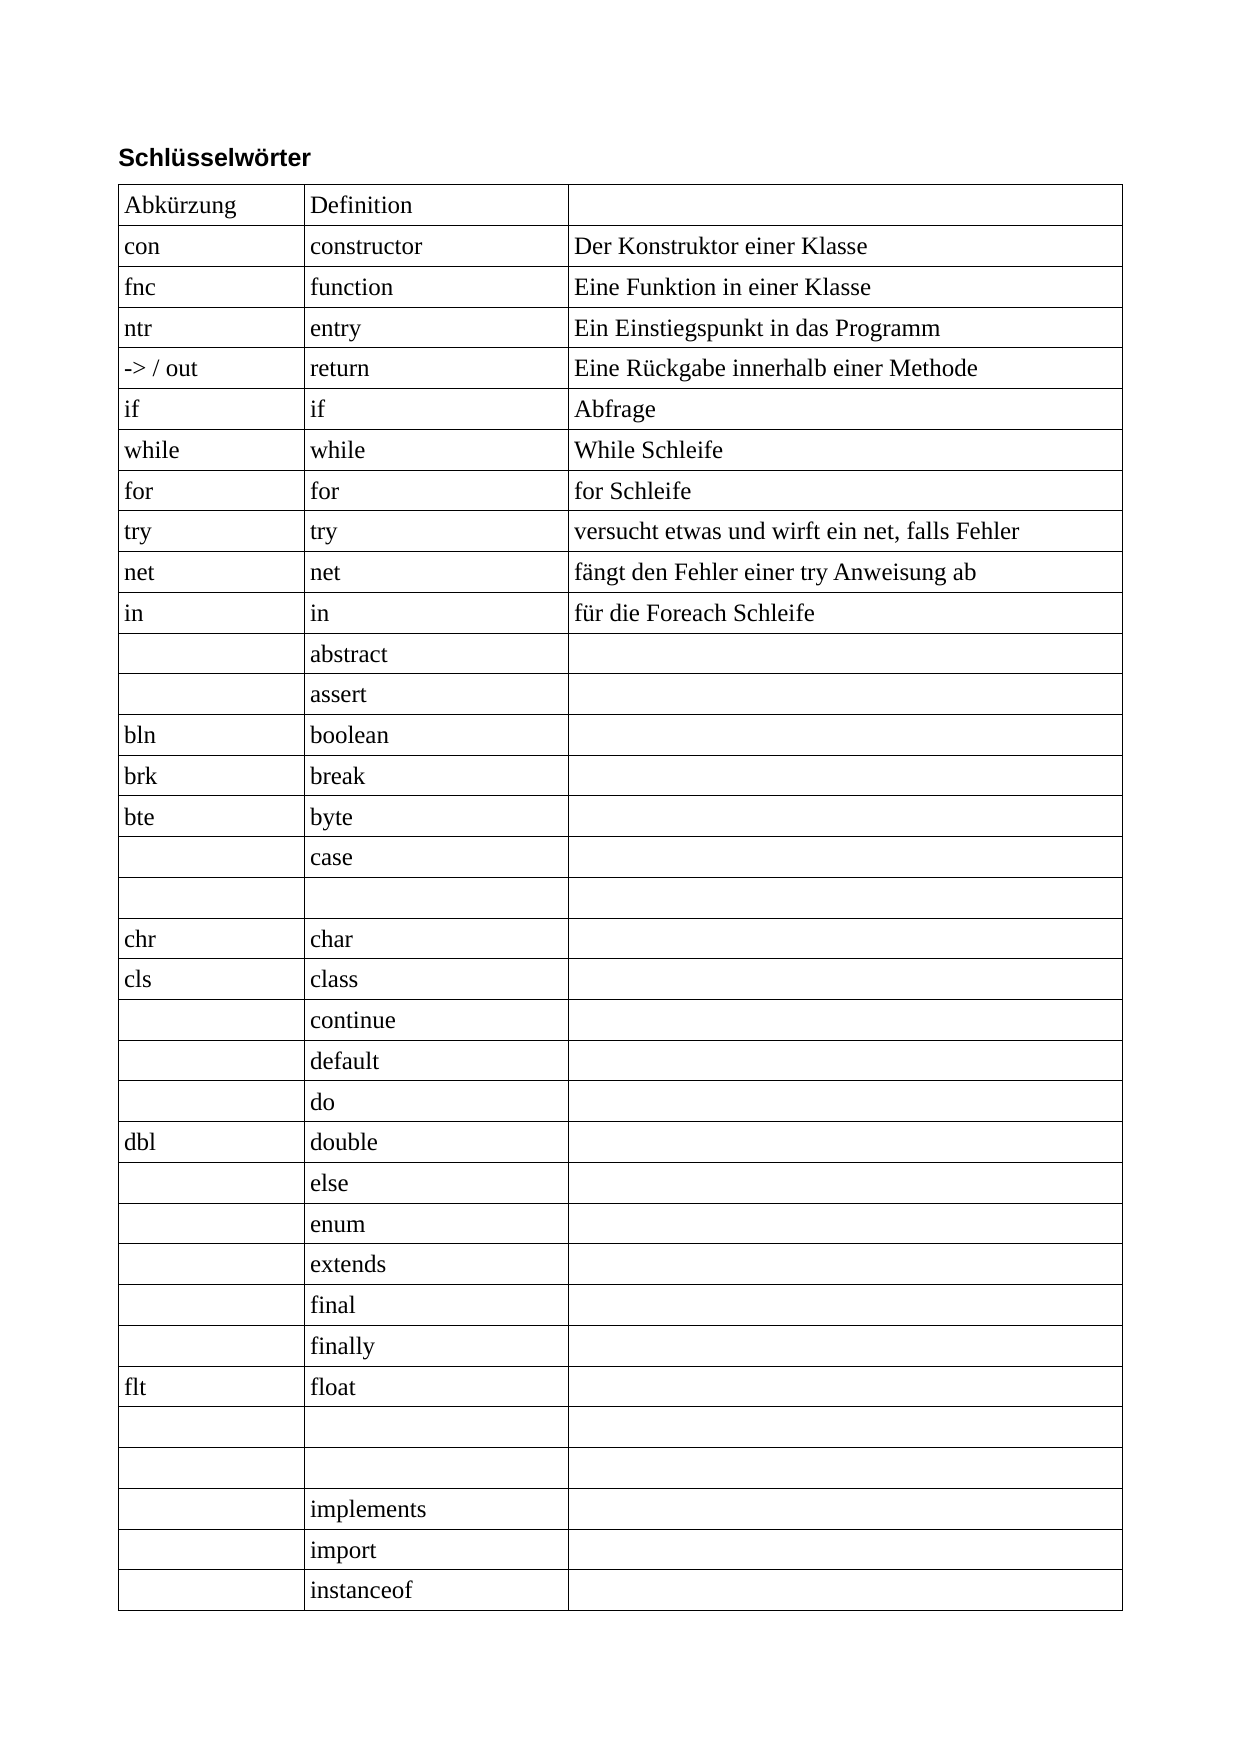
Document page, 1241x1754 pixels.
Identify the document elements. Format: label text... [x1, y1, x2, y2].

table_cell return [305, 348, 568, 388]
table_cell net [119, 552, 304, 592]
table_cell [569, 919, 1122, 958]
table_cell for [305, 471, 568, 510]
table_cell [119, 674, 304, 714]
table_cell [119, 1530, 304, 1569]
table_cell Ein Einstiegspunkt in das Programm [569, 308, 1122, 347]
table_cell assert [305, 674, 568, 714]
table_cell continue [305, 1000, 568, 1040]
table_cell abstract [305, 634, 568, 673]
table_cell enum [305, 1204, 568, 1243]
table_cell case [305, 837, 568, 877]
table_cell [119, 1285, 304, 1325]
table_cell [569, 1081, 1122, 1121]
table_cell [569, 674, 1122, 714]
table_cell [119, 878, 304, 917]
table_cell [305, 1448, 568, 1488]
table_cell cls [119, 959, 304, 999]
table_cell for Schleife [569, 471, 1122, 510]
table_cell [569, 1122, 1122, 1162]
table_cell [305, 878, 568, 917]
table_cell [119, 1448, 304, 1488]
table_cell finally [305, 1326, 568, 1366]
table_cell [569, 959, 1122, 999]
table_cell [569, 1489, 1122, 1528]
table_cell class [305, 959, 568, 999]
table_cell [119, 1204, 304, 1243]
table_cell in [305, 593, 568, 632]
table_cell [119, 1000, 304, 1040]
table_cell Eine Funktion in einer Klasse [569, 267, 1122, 307]
table_cell [569, 878, 1122, 917]
table_cell do [305, 1081, 568, 1121]
table_cell try [305, 511, 568, 551]
table_cell versucht etwas und wirft ein net, falls Fehler [569, 511, 1122, 551]
table_cell dbl [119, 1122, 304, 1162]
table_cell for [119, 471, 304, 510]
table_cell chr [119, 919, 304, 958]
table_cell [569, 1326, 1122, 1366]
table_cell float [305, 1367, 568, 1406]
table_cell flt [119, 1367, 304, 1406]
table_cell [119, 1081, 304, 1121]
table_cell [569, 715, 1122, 754]
table_cell [569, 756, 1122, 795]
table_header Definition [305, 185, 568, 225]
table_cell [569, 1367, 1122, 1406]
table_cell break [305, 756, 568, 795]
table_cell [119, 1570, 304, 1610]
table_cell bln [119, 715, 304, 754]
table_cell [569, 1407, 1122, 1447]
subtitle Schlüsselwörter [118, 143, 1122, 172]
table_cell while [119, 430, 304, 469]
table_cell byte [305, 796, 568, 836]
table_cell [569, 1041, 1122, 1080]
table_cell [569, 1285, 1122, 1325]
table_cell Der Konstruktor einer Klasse [569, 226, 1122, 266]
table_cell entry [305, 308, 568, 347]
table_cell While Schleife [569, 430, 1122, 469]
table_cell instanceof [305, 1570, 568, 1610]
table_cell if [119, 389, 304, 429]
table_cell -> / out [119, 348, 304, 388]
table_cell in [119, 593, 304, 632]
table_cell while [305, 430, 568, 469]
table_cell [305, 1407, 568, 1447]
table_cell [119, 1326, 304, 1366]
table_cell try [119, 511, 304, 551]
table_cell con [119, 226, 304, 266]
table_cell Eine Rückgabe innerhalb einer Methode [569, 348, 1122, 388]
table_cell [569, 837, 1122, 877]
table_cell final [305, 1285, 568, 1325]
table_cell [119, 1163, 304, 1203]
table_cell [119, 1489, 304, 1528]
table_cell [569, 1204, 1122, 1243]
table_cell [569, 634, 1122, 673]
table_cell [119, 1244, 304, 1284]
table_cell if [305, 389, 568, 429]
table_cell [569, 1000, 1122, 1040]
table_cell [569, 1570, 1122, 1610]
table_cell [569, 796, 1122, 836]
table_cell [119, 1407, 304, 1447]
table_cell double [305, 1122, 568, 1162]
table_cell [569, 1244, 1122, 1284]
table_cell [569, 1163, 1122, 1203]
table_cell für die Foreach Schleife [569, 593, 1122, 632]
table_cell import [305, 1530, 568, 1569]
table_header [569, 185, 1122, 225]
table_cell char [305, 919, 568, 958]
table_header Abkürzung [119, 185, 304, 225]
table_cell [119, 1041, 304, 1080]
table_cell bte [119, 796, 304, 836]
table_cell else [305, 1163, 568, 1203]
table_cell brk [119, 756, 304, 795]
table_cell default [305, 1041, 568, 1080]
table_cell [569, 1448, 1122, 1488]
table_cell function [305, 267, 568, 307]
table_cell [569, 1530, 1122, 1569]
table_cell net [305, 552, 568, 592]
table_cell [119, 837, 304, 877]
table_cell Abfrage [569, 389, 1122, 429]
table_cell boolean [305, 715, 568, 754]
table_cell fängt den Fehler einer try Anweisung ab [569, 552, 1122, 592]
table_cell [119, 634, 304, 673]
table_cell fnc [119, 267, 304, 307]
table_cell ntr [119, 308, 304, 347]
table_cell constructor [305, 226, 568, 266]
table_cell extends [305, 1244, 568, 1284]
table_cell implements [305, 1489, 568, 1528]
